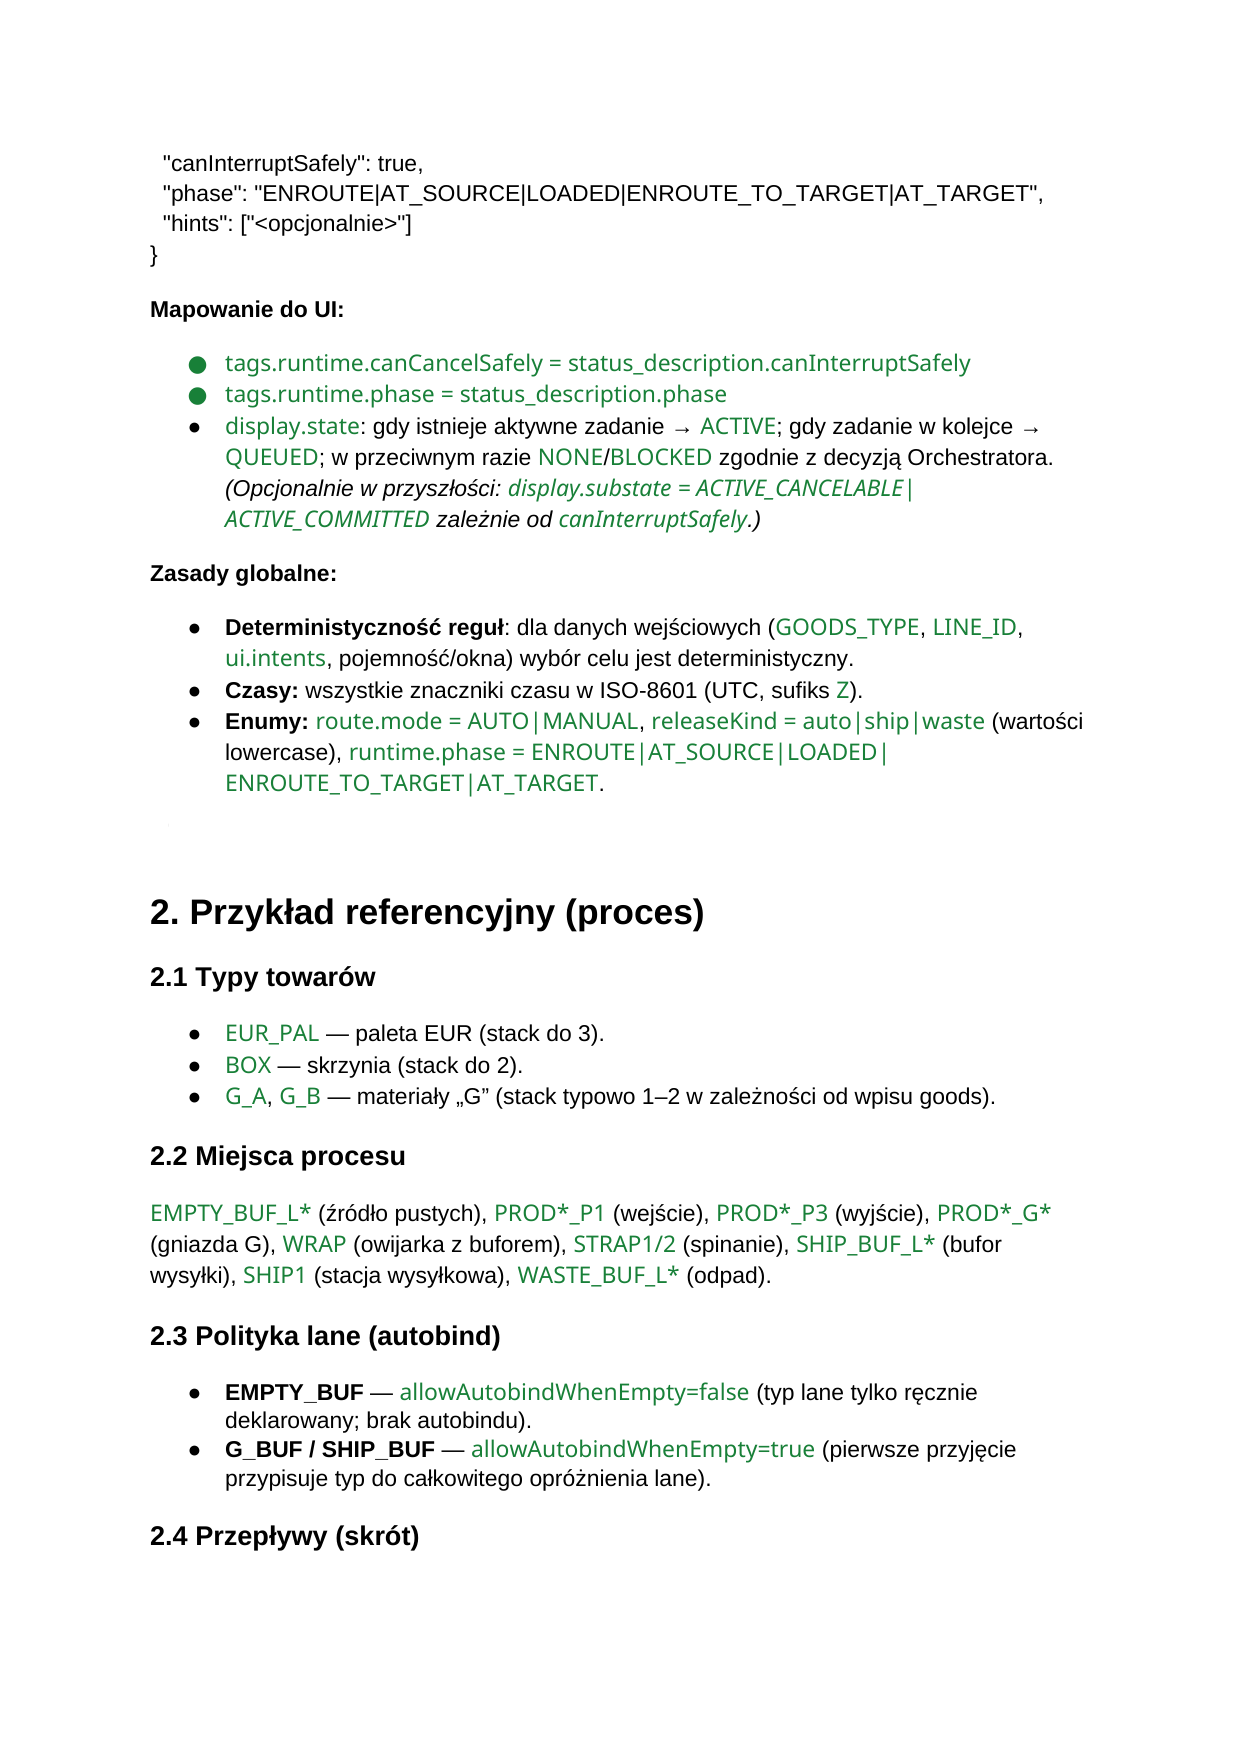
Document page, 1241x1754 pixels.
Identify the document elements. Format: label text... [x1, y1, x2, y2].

subtitle 2. Przykład referencyjny (proces) [150, 891, 1090, 932]
subtitle 2.4 Przepływy (skrót) [150, 1520, 1090, 1551]
text Zasady globalne: [150, 560, 1090, 586]
text } [150, 241, 1090, 267]
list EUR_PAL — paleta EUR (stack do 3). [187, 1017, 1090, 1049]
list Deterministyczność reguł: dla danych wejściowych (GOODS_TYPE, LINE_ID, ui.intents, pojemność/okna) wybór celu jest deterministyczny. [187, 611, 1090, 673]
list BOX — skrzynia (stack do 2). [187, 1049, 1090, 1080]
text Mapowanie do UI: [150, 296, 1090, 322]
subtitle 2.2 Miejsca procesu [150, 1140, 1090, 1172]
text "canInterruptSafely": true, [150, 150, 1090, 176]
text "phase": "ENROUTE|AT_SOURCE|LOADED|ENROUTE_TO_TARGET|AT_TARGET", [150, 180, 1090, 207]
list display.state: gdy istnieje aktywne zadanie → ACTIVE; gdy zadanie w kolejce → QUEUED; w przeciwnym razie NONE/BLOCKED zgodnie z decyzją Orchestratora. (Opcjonalnie w przyszłości: display.substate = ACTIVE_CANCELABLE|ACTIVE_COMMITTED zależnie od canInterruptSafely.) [187, 410, 1090, 535]
list G_A, G_B — materiały „G” (stack typowo 1–2 w zależności od wpisu goods). [187, 1080, 1090, 1111]
list G_BUF / SHIP_BUF — allowAutobindWhenEmpty=true (pierwsze przyjęcie przypisuje typ do całkowitego opróżnienia lane). [187, 1433, 1090, 1491]
list EMPTY_BUF — allowAutobindWhenEmpty=false (typ lane tylko ręcznie deklarowany; brak autobindu). [187, 1376, 1090, 1433]
list tags.runtime.canCancelSafely = status_description.canInterruptSafely [187, 347, 1090, 378]
list tags.runtime.phase = status_description.phase [187, 378, 1090, 410]
text "hints": ["<opcjonalnie>"] [150, 210, 1090, 237]
text EMPTY_BUF_L* (źródło pustych), PROD*_P1 (wejście), PROD*_P3 (wyjście), PROD*_G* (gniazda G), WRAP (owijarka z buforem), STRAP1/2 (spinanie), SHIP_BUF_L* (bufor wysyłki), SHIP1 (stacja wysyłkowa), WASTE_BUF_L* (odpad). [150, 1197, 1090, 1290]
list Czasy: wszystkie znaczniki czasu w ISO‑8601 (UTC, sufiks Z). [187, 673, 1090, 705]
subtitle 2.1 Typy towarów [150, 961, 1090, 992]
subtitle 2.3 Polityka lane (autobind) [150, 1319, 1090, 1351]
list Enumy: route.mode = AUTO|MANUAL, releaseKind = auto|ship|waste (wartości lowercase), runtime.phase = ENROUTE|AT_SOURCE|LOADED|ENROUTE_TO_TARGET|AT_TARGET. [187, 705, 1090, 798]
